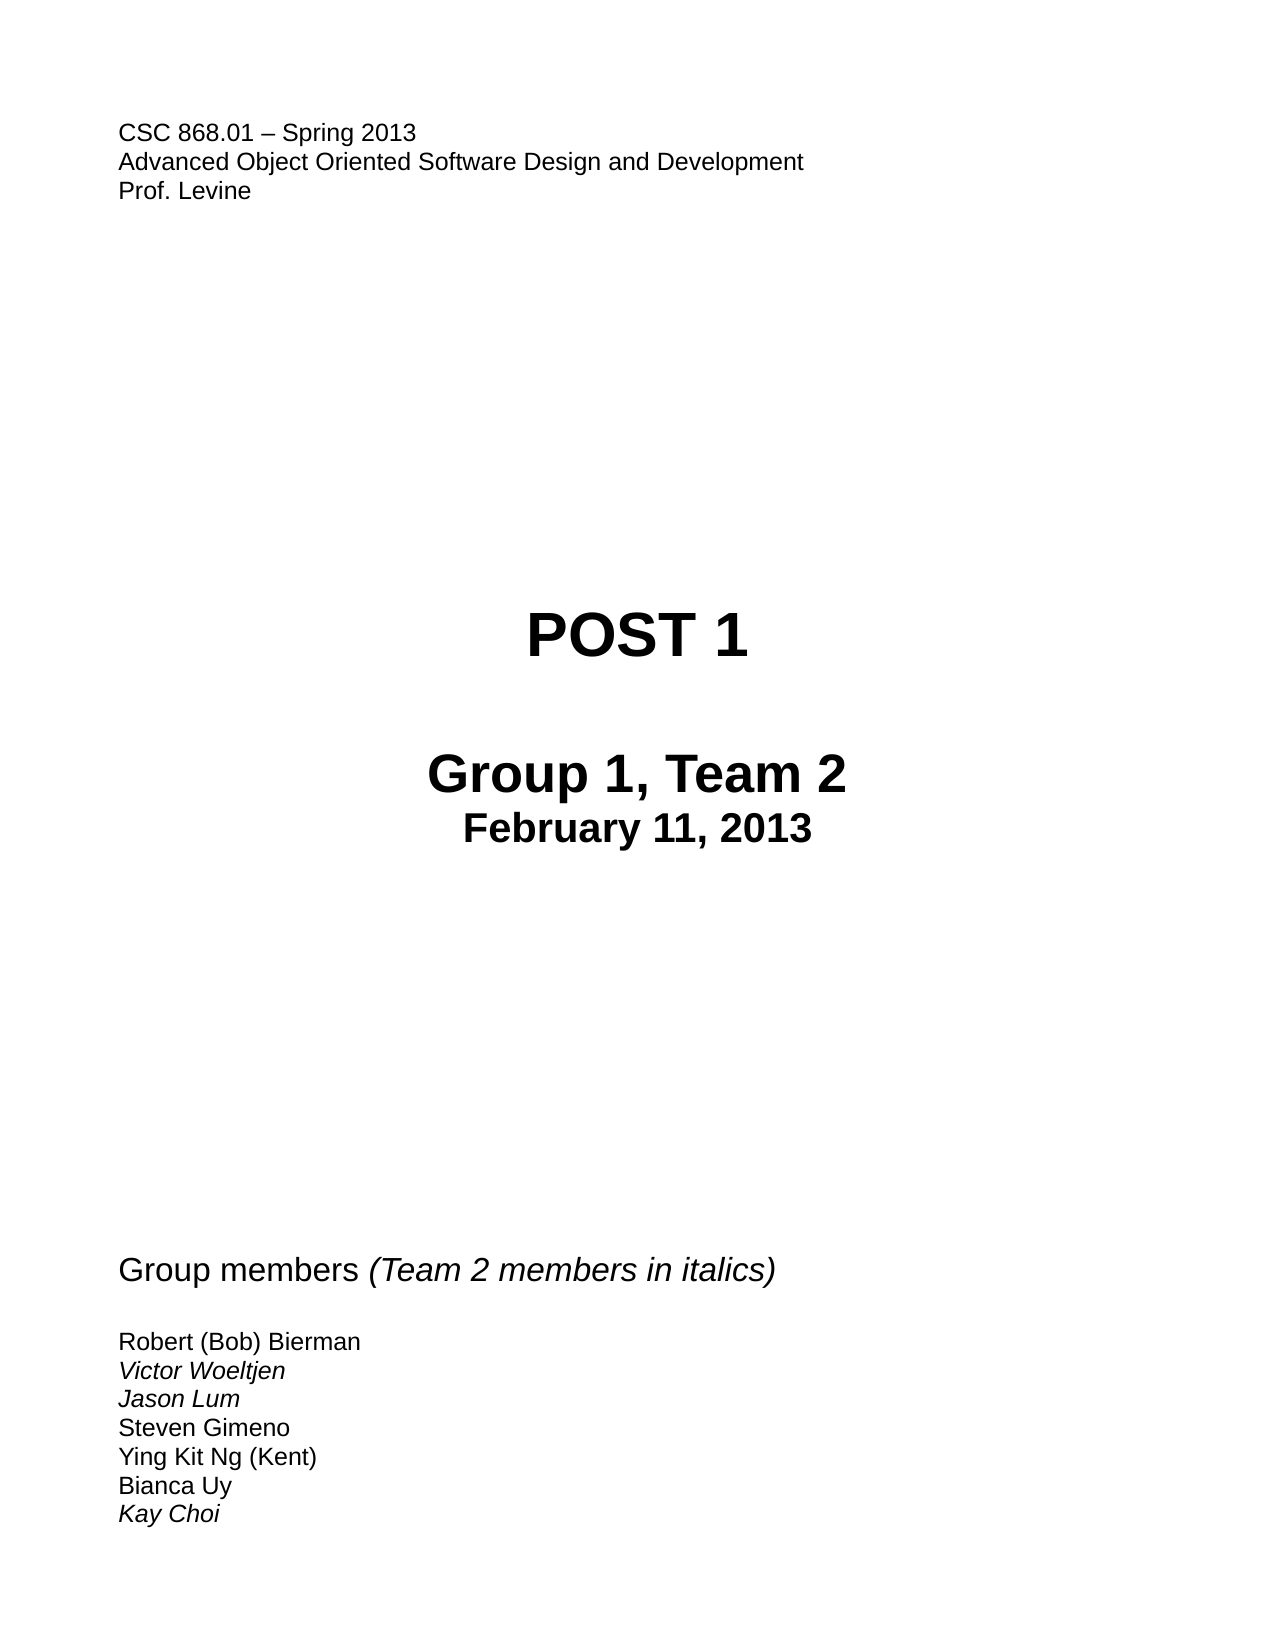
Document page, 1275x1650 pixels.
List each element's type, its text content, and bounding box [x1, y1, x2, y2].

text Advanced Object Oriented Software Design and Development [118, 147, 1157, 176]
text Bianca Uy [118, 1471, 1157, 1499]
text February 11, 2013 [118, 804, 1157, 852]
text Kay Choi [118, 1499, 1157, 1528]
text Victor Woeltjen [118, 1356, 1157, 1384]
text Ying Kit Ng (Kent) [118, 1442, 1157, 1471]
text POST 1 [118, 598, 1157, 669]
text Prof. Levine [118, 176, 1157, 204]
text Steven Gimeno [118, 1413, 1157, 1442]
text CSC 868.01 – Spring 2013 [118, 118, 1157, 147]
text Robert (Bob) Bierman [118, 1327, 1157, 1356]
text Group members (Team 2 members in italics) [118, 1250, 1157, 1288]
text Group 1, Team 2 [118, 741, 1157, 804]
text Jason Lum [118, 1384, 1157, 1413]
